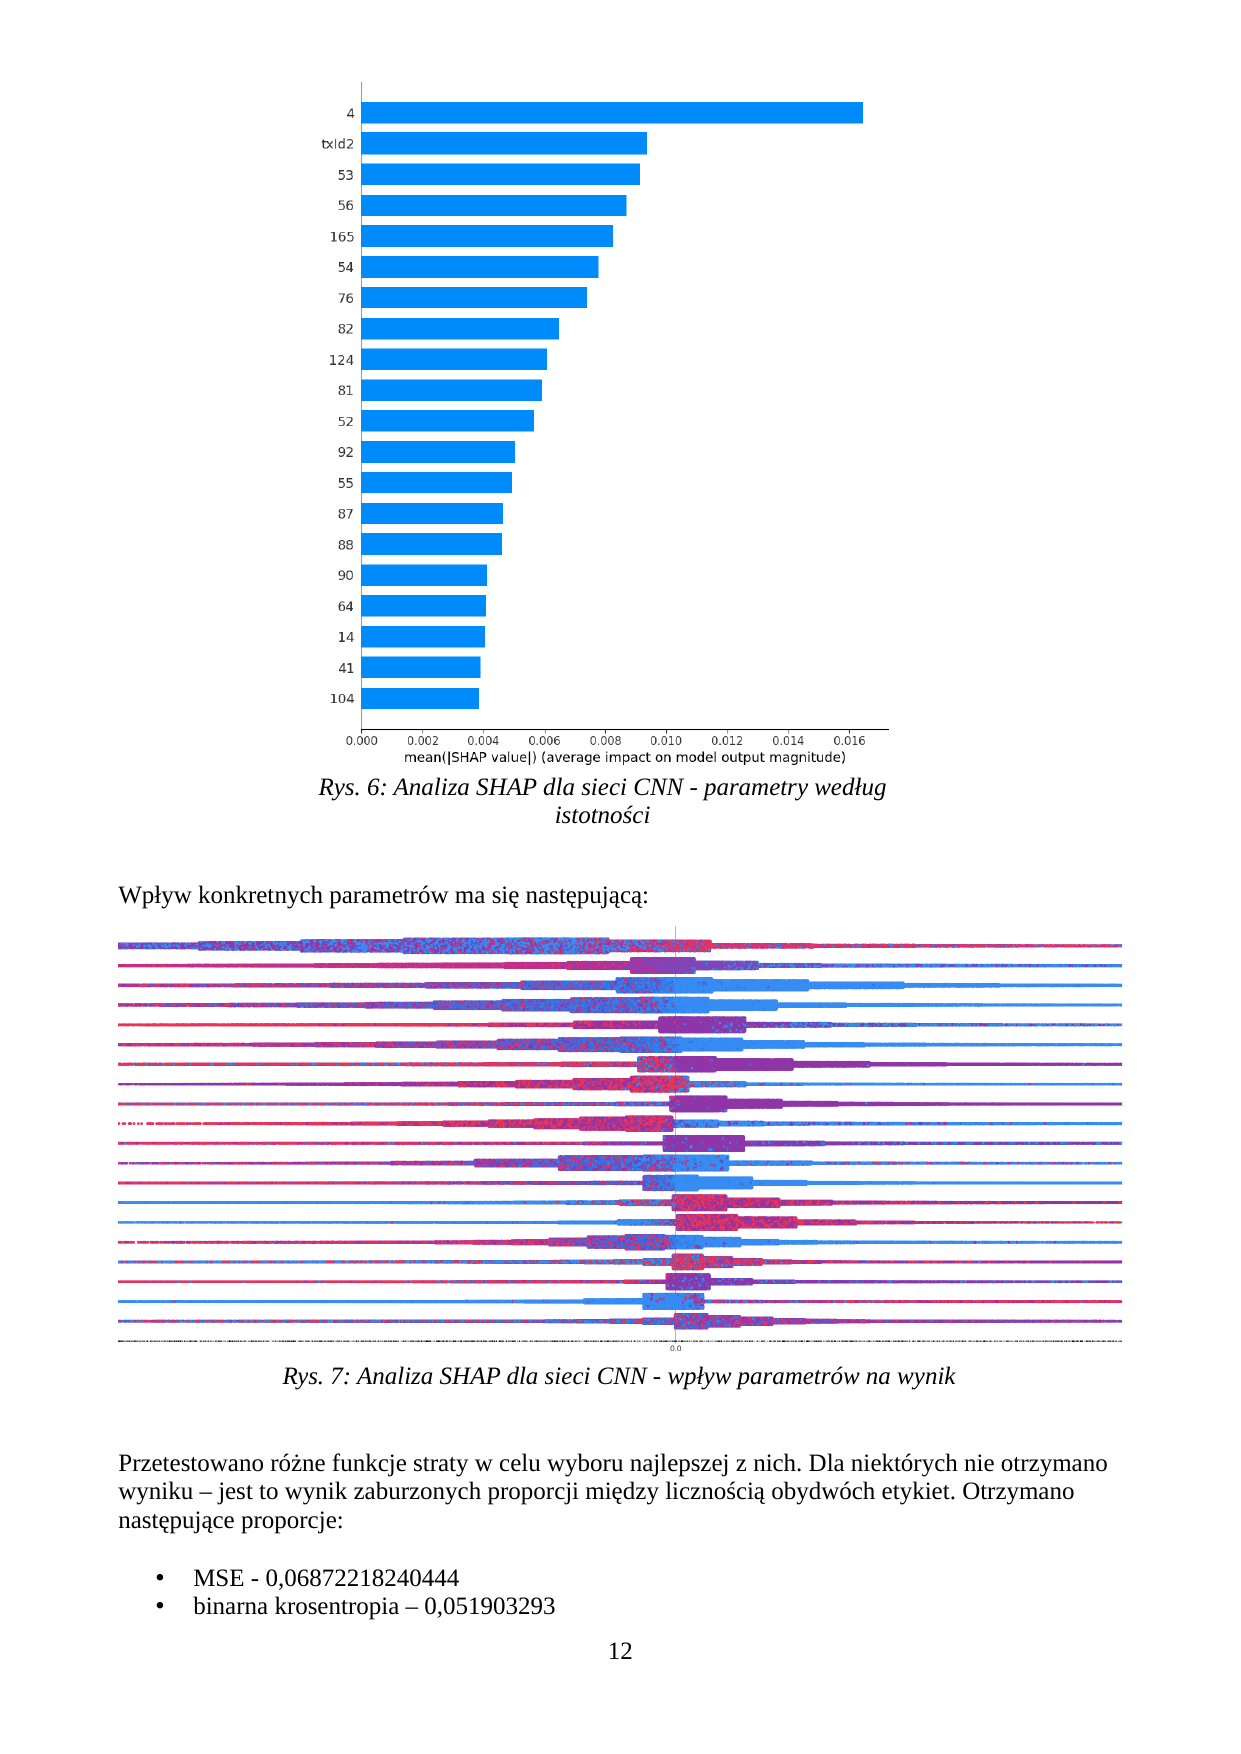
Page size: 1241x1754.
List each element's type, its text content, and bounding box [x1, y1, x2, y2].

text Wpływ konkretnych parametrów ma się następującą: [118, 880, 1122, 909]
list MSE - 0,06872218240444 [156, 1563, 1122, 1591]
picture [118, 922, 1123, 1362]
picture [313, 75, 895, 772]
text Rys. 7: Analiza SHAP dla sieci CNN - wpływ parametrów na wynik [118, 1362, 1122, 1390]
list binarna krosentropia – 0,051903293 [156, 1591, 1122, 1620]
text Przetestowano różne funkcje straty w celu wyboru najlepszej z nich. Dla niektórych nie otrzymano wyniku – jest to wynik zaburzonych proporcji między licznością obydwóch etykiet. Otrzymano następujące proporcje: [118, 1448, 1122, 1534]
text Rys. 6: Analiza SHAP dla sieci CNN - parametry według istotności [296, 87, 912, 829]
